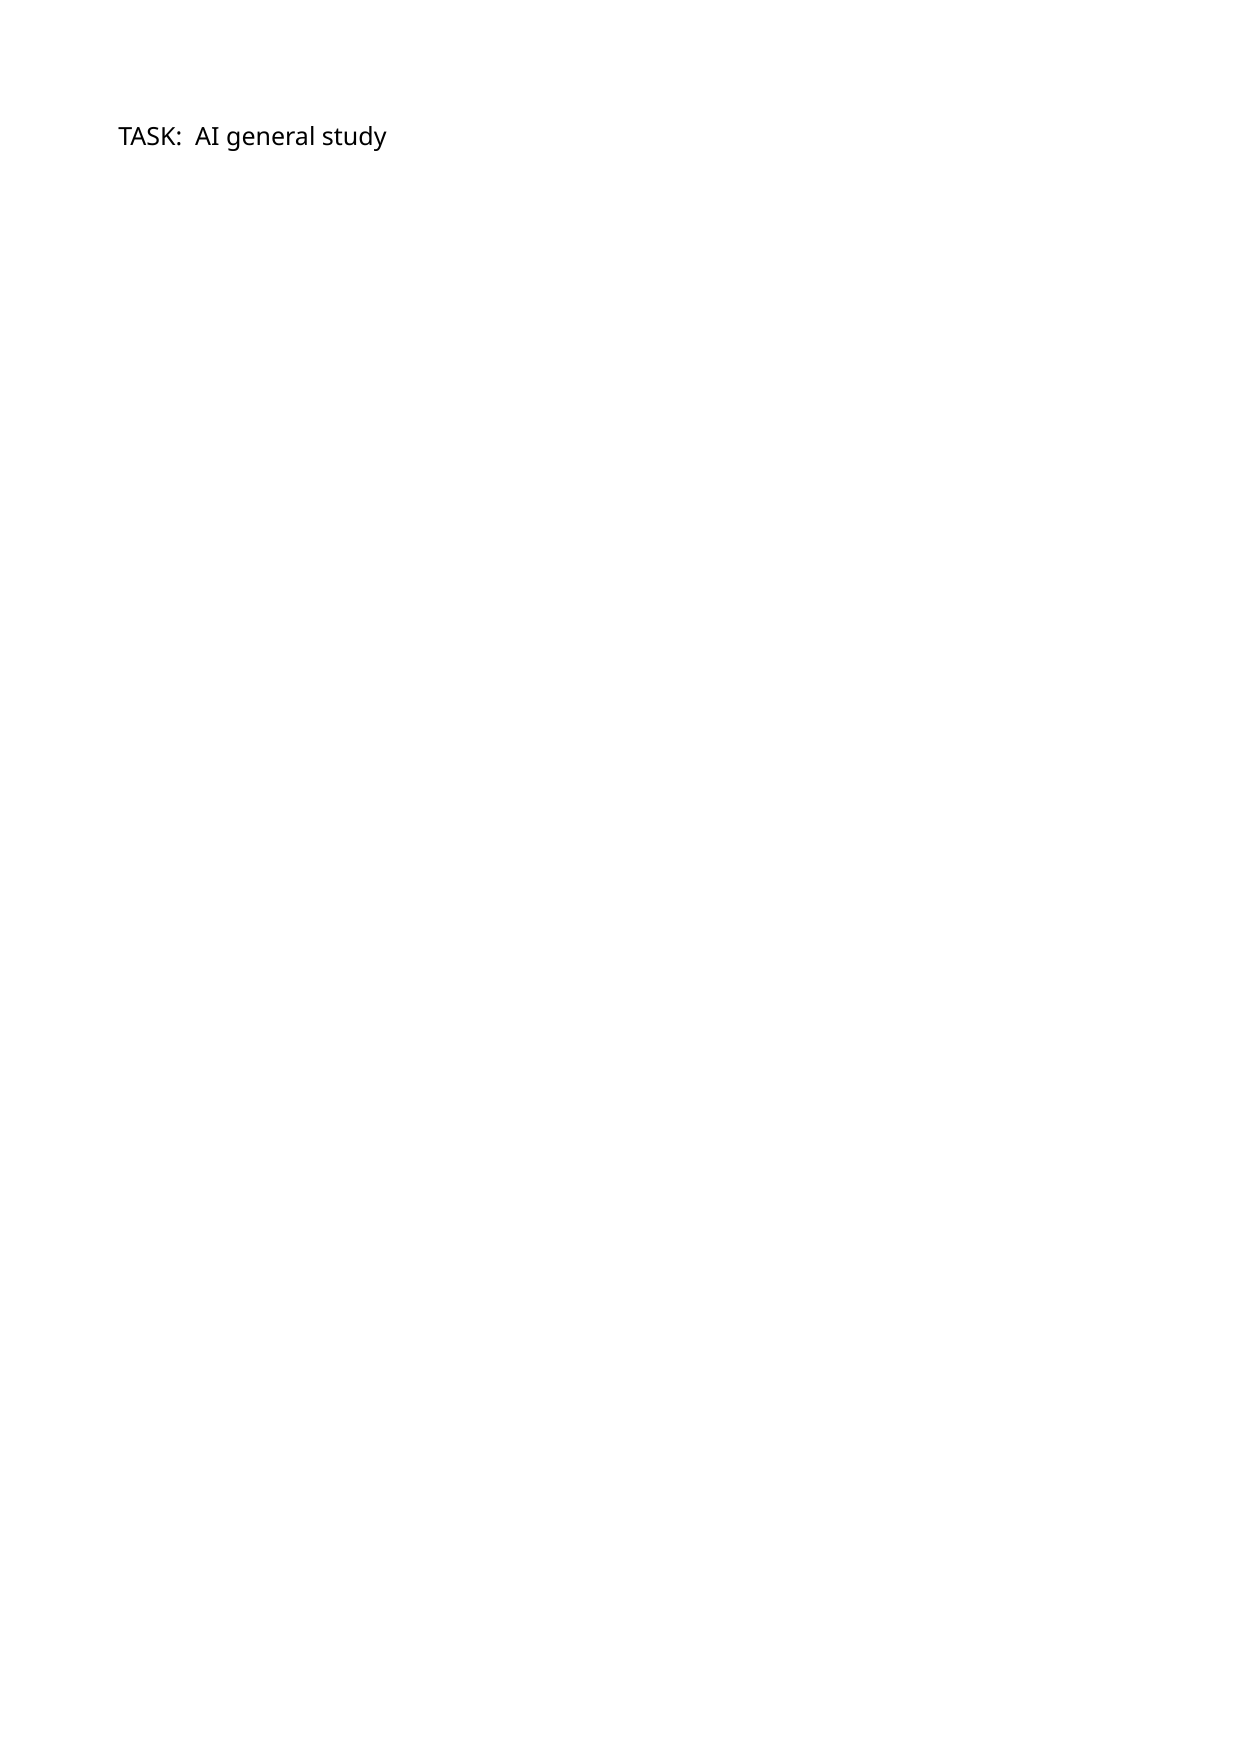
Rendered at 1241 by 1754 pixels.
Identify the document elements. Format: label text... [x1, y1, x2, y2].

text TASK: AI general study [118, 118, 1122, 152]
